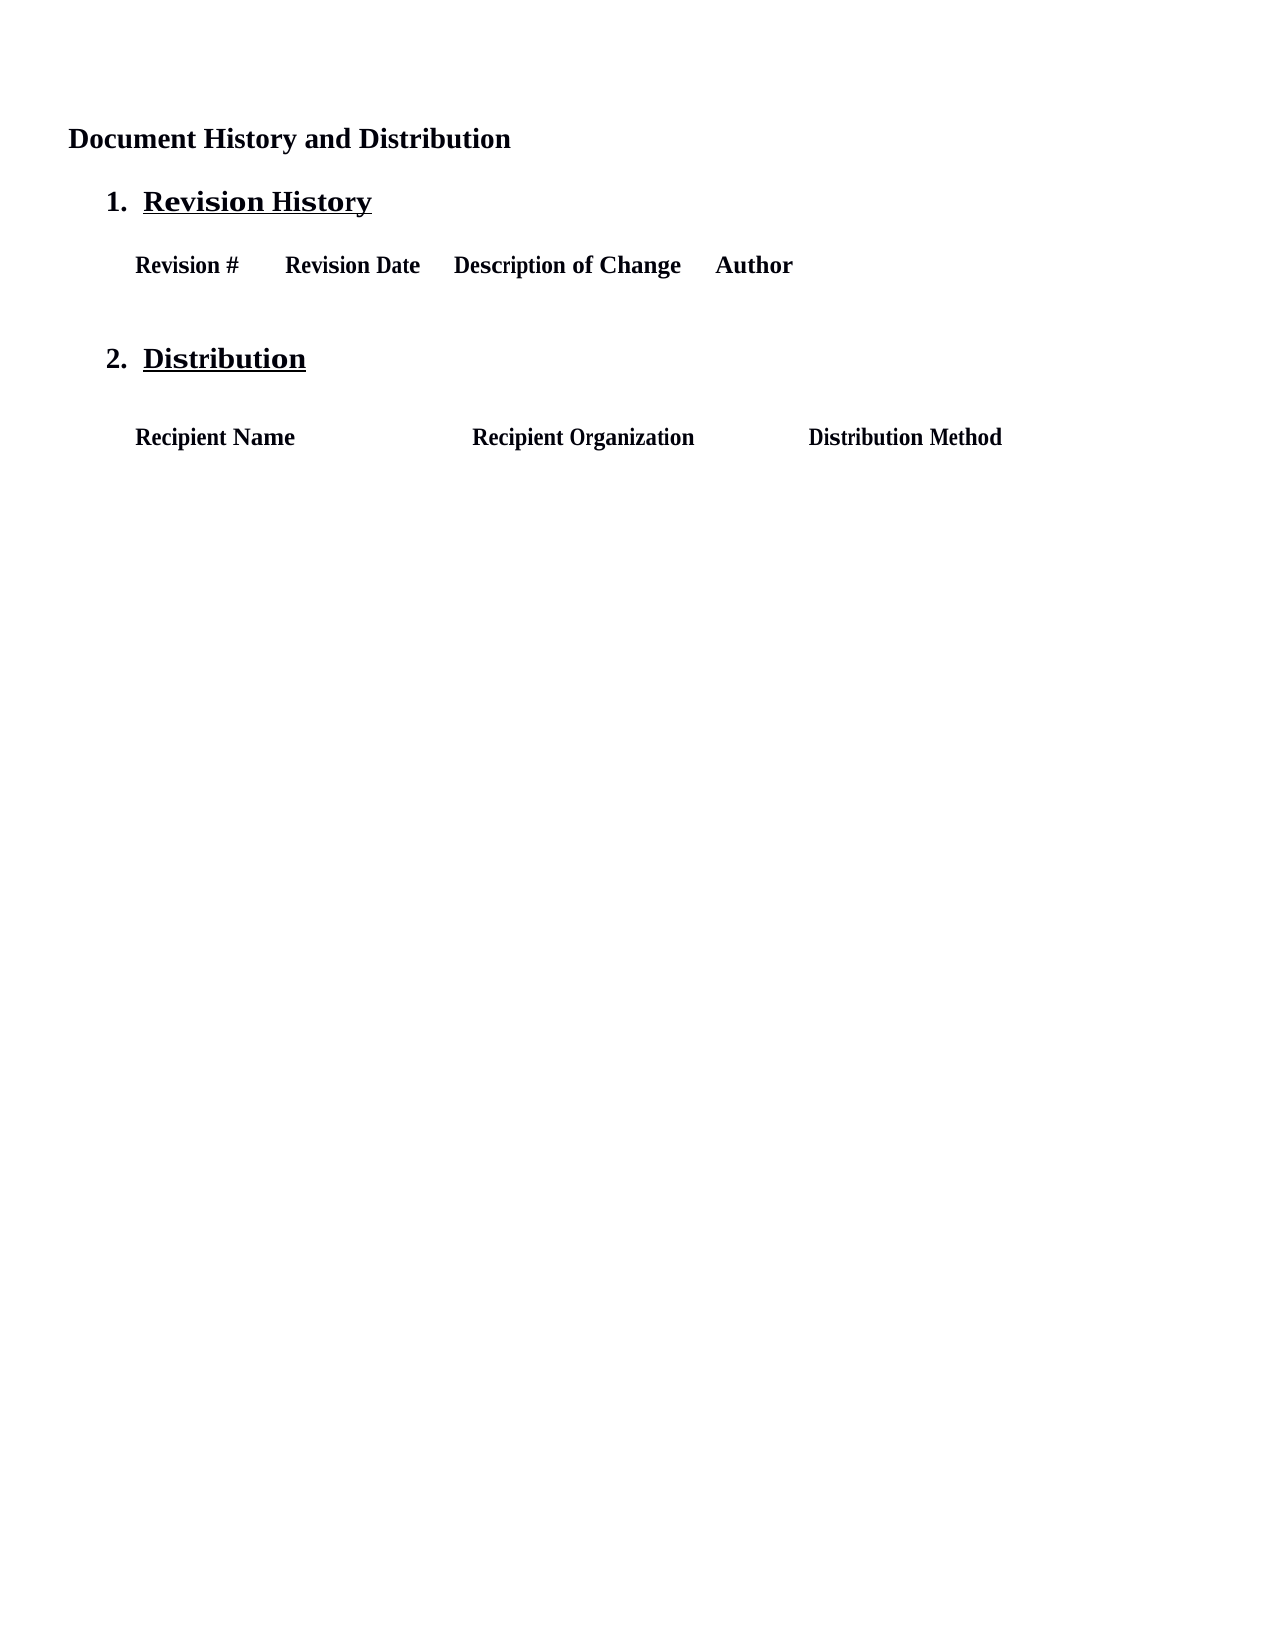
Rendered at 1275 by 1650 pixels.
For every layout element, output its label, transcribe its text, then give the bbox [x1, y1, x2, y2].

table_header Revision # [131, 243, 261, 280]
table_cell [261, 280, 437, 320]
text 2. Distribution [106, 343, 1223, 374]
table_header Description of Change Author [437, 243, 1031, 280]
table_cell [437, 280, 1031, 320]
text Document History and Distribution [68, 121, 1223, 154]
table_header Revision Date [261, 243, 437, 280]
table_cell [131, 280, 261, 320]
text 1. Revision History [106, 186, 1223, 217]
text Recipient Name Recipient Organization Distribution Method [135, 422, 1223, 451]
